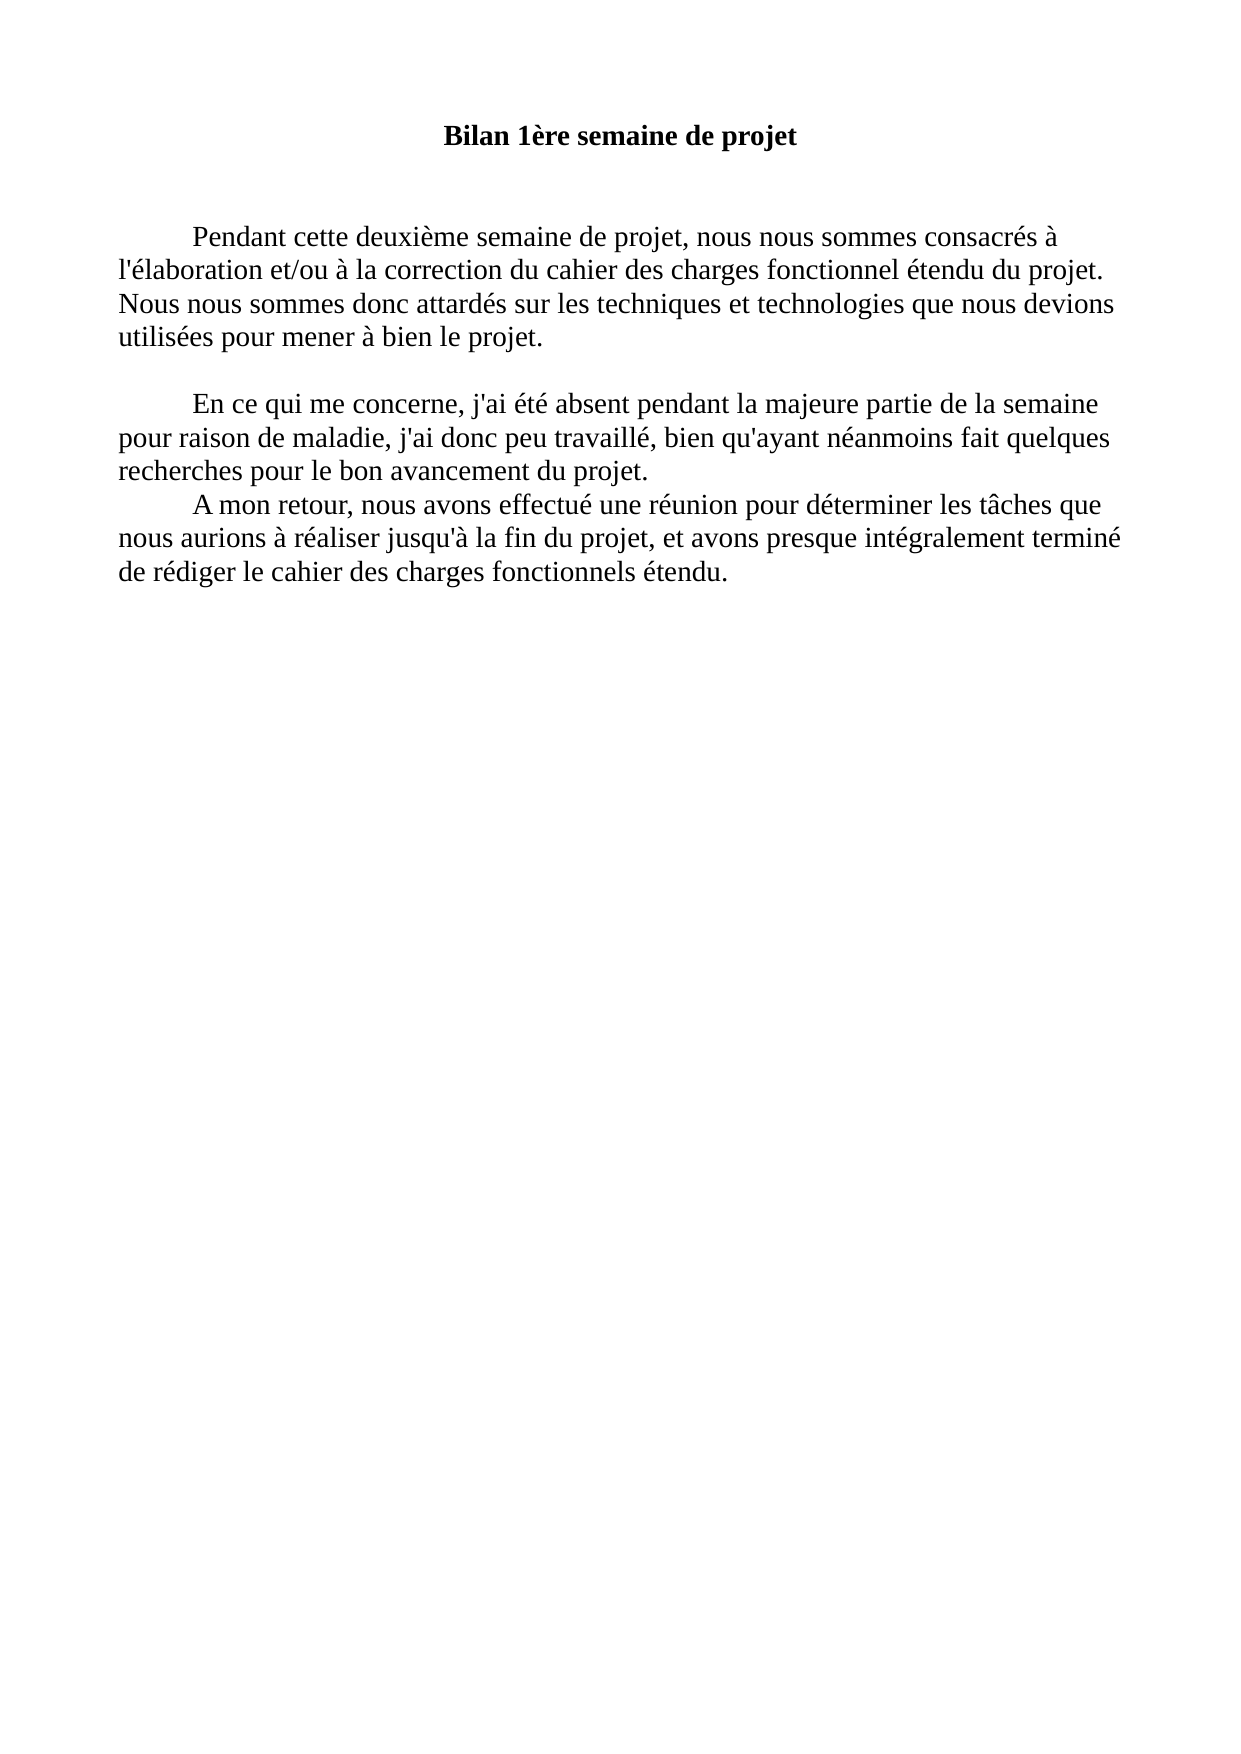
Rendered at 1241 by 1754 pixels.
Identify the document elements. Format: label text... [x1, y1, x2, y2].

text Bilan 1ère semaine de projet [118, 118, 1122, 152]
text A mon retour, nous avons effectué une réunion pour déterminer les tâches que nous aurions à réaliser jusqu'à la fin du projet, et avons presque intégralement terminé de rédiger le cahier des charges fonctionnels étendu. [118, 487, 1122, 588]
text Pendant cette deuxième semaine de projet, nous nous sommes consacrés à l'élaboration et/ou à la correction du cahier des charges fonctionnel étendu du projet. Nous nous sommes donc attardés sur les techniques et technologies que nous devions utilisées pour mener à bien le projet. [118, 219, 1122, 353]
text En ce qui me concerne, j'ai été absent pendant la majeure partie de la semaine pour raison de maladie, j'ai donc peu travaillé, bien qu'ayant néanmoins fait quelques recherches pour le bon avancement du projet. [118, 386, 1122, 487]
